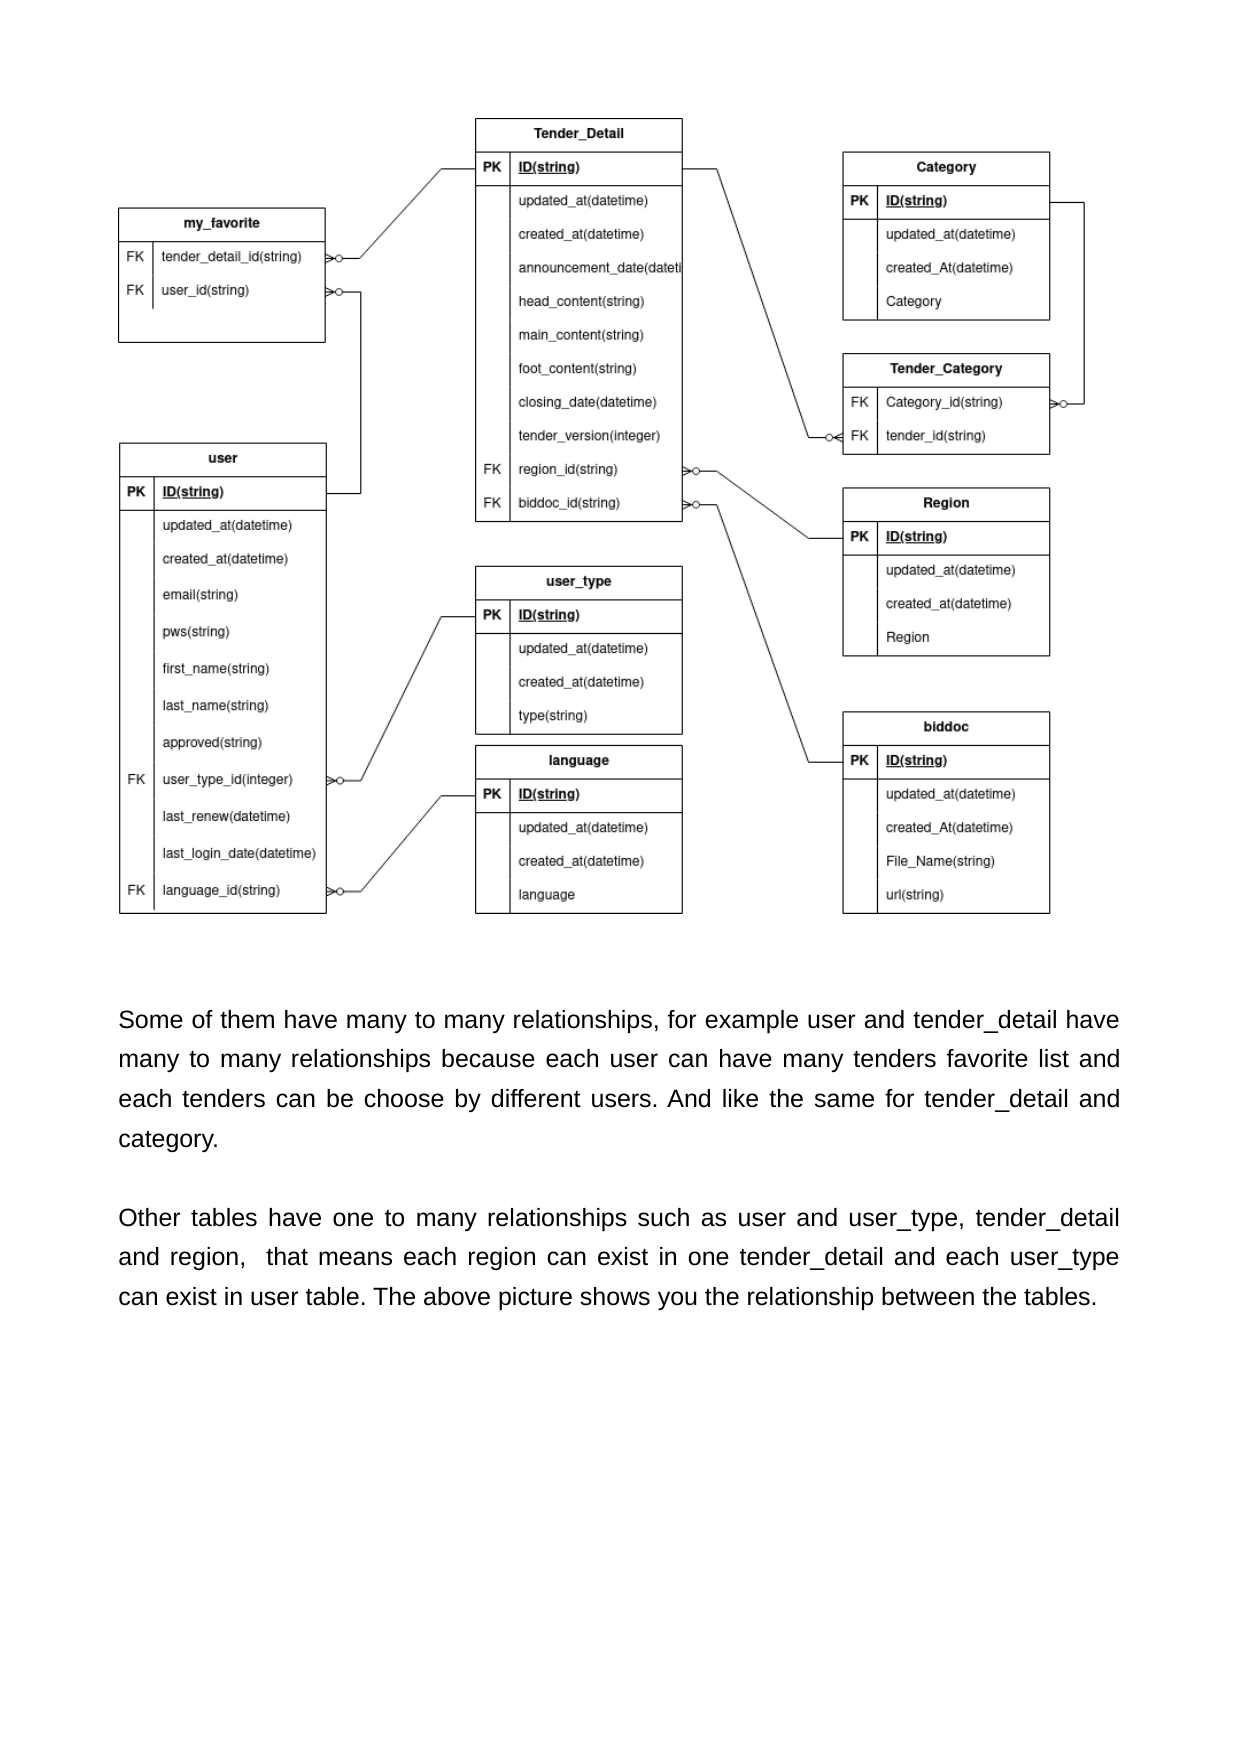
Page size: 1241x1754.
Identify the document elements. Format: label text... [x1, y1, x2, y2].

text Some of them have many to many relationships, for example user and tender_detail have many to many relationships because each user can have many tenders favorite list and each tenders can be choose by different users. And like the same for tender_detail and category. [118, 1005, 1122, 1152]
picture [118, 118, 1094, 914]
text Other tables have one to many relationships such as user and user_type, tender_detail and region, that means each region can exist in one tender_detail and each user_type can exist in user table. The above picture shows you the relationship between the tables. [118, 1203, 1122, 1311]
